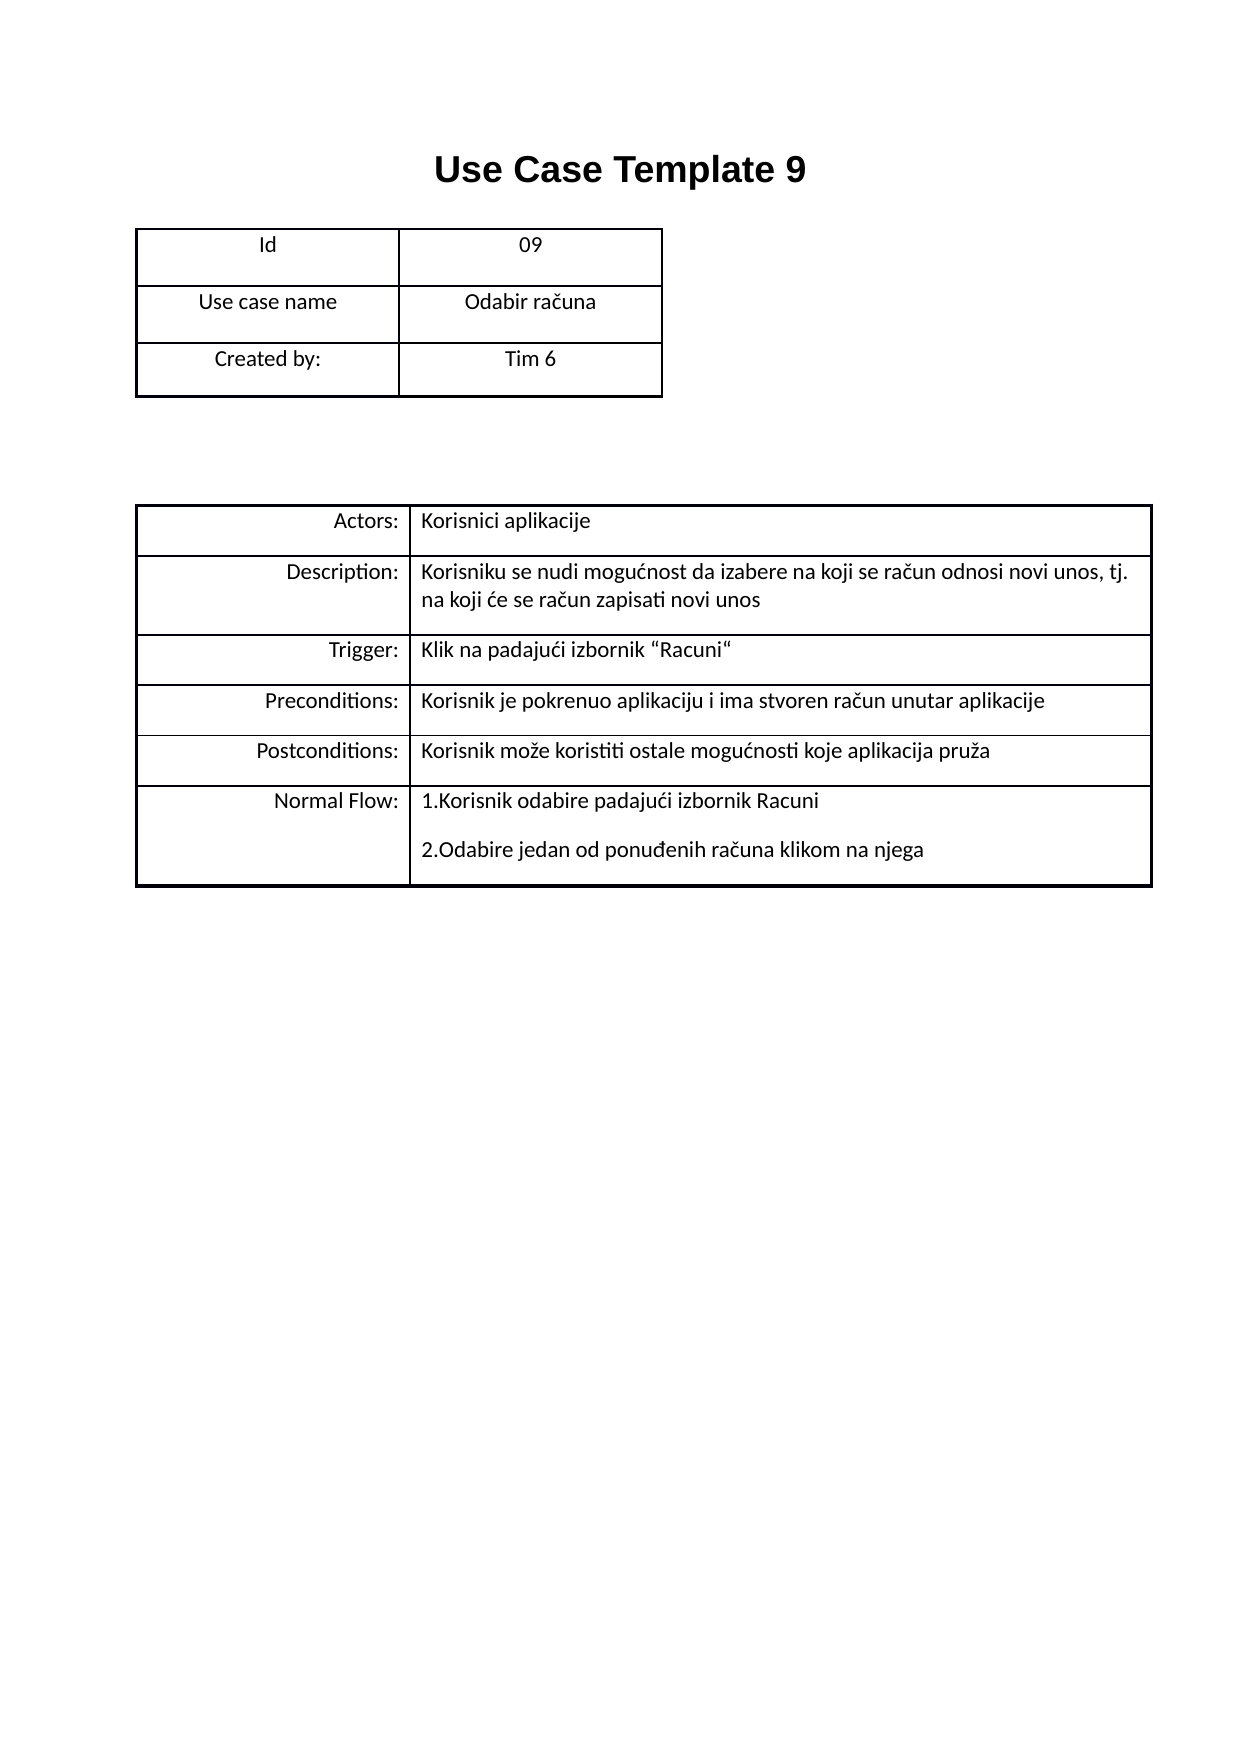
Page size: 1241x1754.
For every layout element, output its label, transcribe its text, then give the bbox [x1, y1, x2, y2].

table_header Korisnici aplikacije [411, 507, 1150, 555]
table_cell Postconditions: [138, 736, 409, 785]
table_cell Preconditions: [138, 686, 409, 735]
text Use Case Template 9 [148, 148, 1093, 191]
table_header Actors: [138, 507, 409, 555]
table_cell Korisniku se nudi mogućnost da izabere na koji se račun odnosi novi unos, tj. na koji će se račun zapisati novi unos [411, 557, 1150, 634]
table_header Id [138, 230, 398, 285]
table_cell Created by: [138, 344, 398, 395]
table_header 09 [400, 230, 661, 285]
table_cell Use case name [138, 287, 398, 342]
table_cell Description: [138, 557, 409, 634]
table_cell Korisnik je pokrenuo aplikaciju i ima stvoren račun unutar aplikacije [411, 686, 1150, 735]
table_cell Normal Flow: [138, 787, 409, 884]
table_cell Korisnik može koristiti ostale mogućnosti koje aplikacija pruža [411, 736, 1150, 785]
table_cell Klik na padajući izbornik “Racuni“ [411, 636, 1150, 684]
table_cell Korisnik odabire padajući izbornik Racuni Odabire jedan od ponuđenih računa klikom na njega [411, 787, 1150, 884]
table_cell Trigger: [138, 636, 409, 684]
table_cell Odabir računa [400, 287, 661, 342]
table_cell Tim 6 [400, 344, 661, 395]
